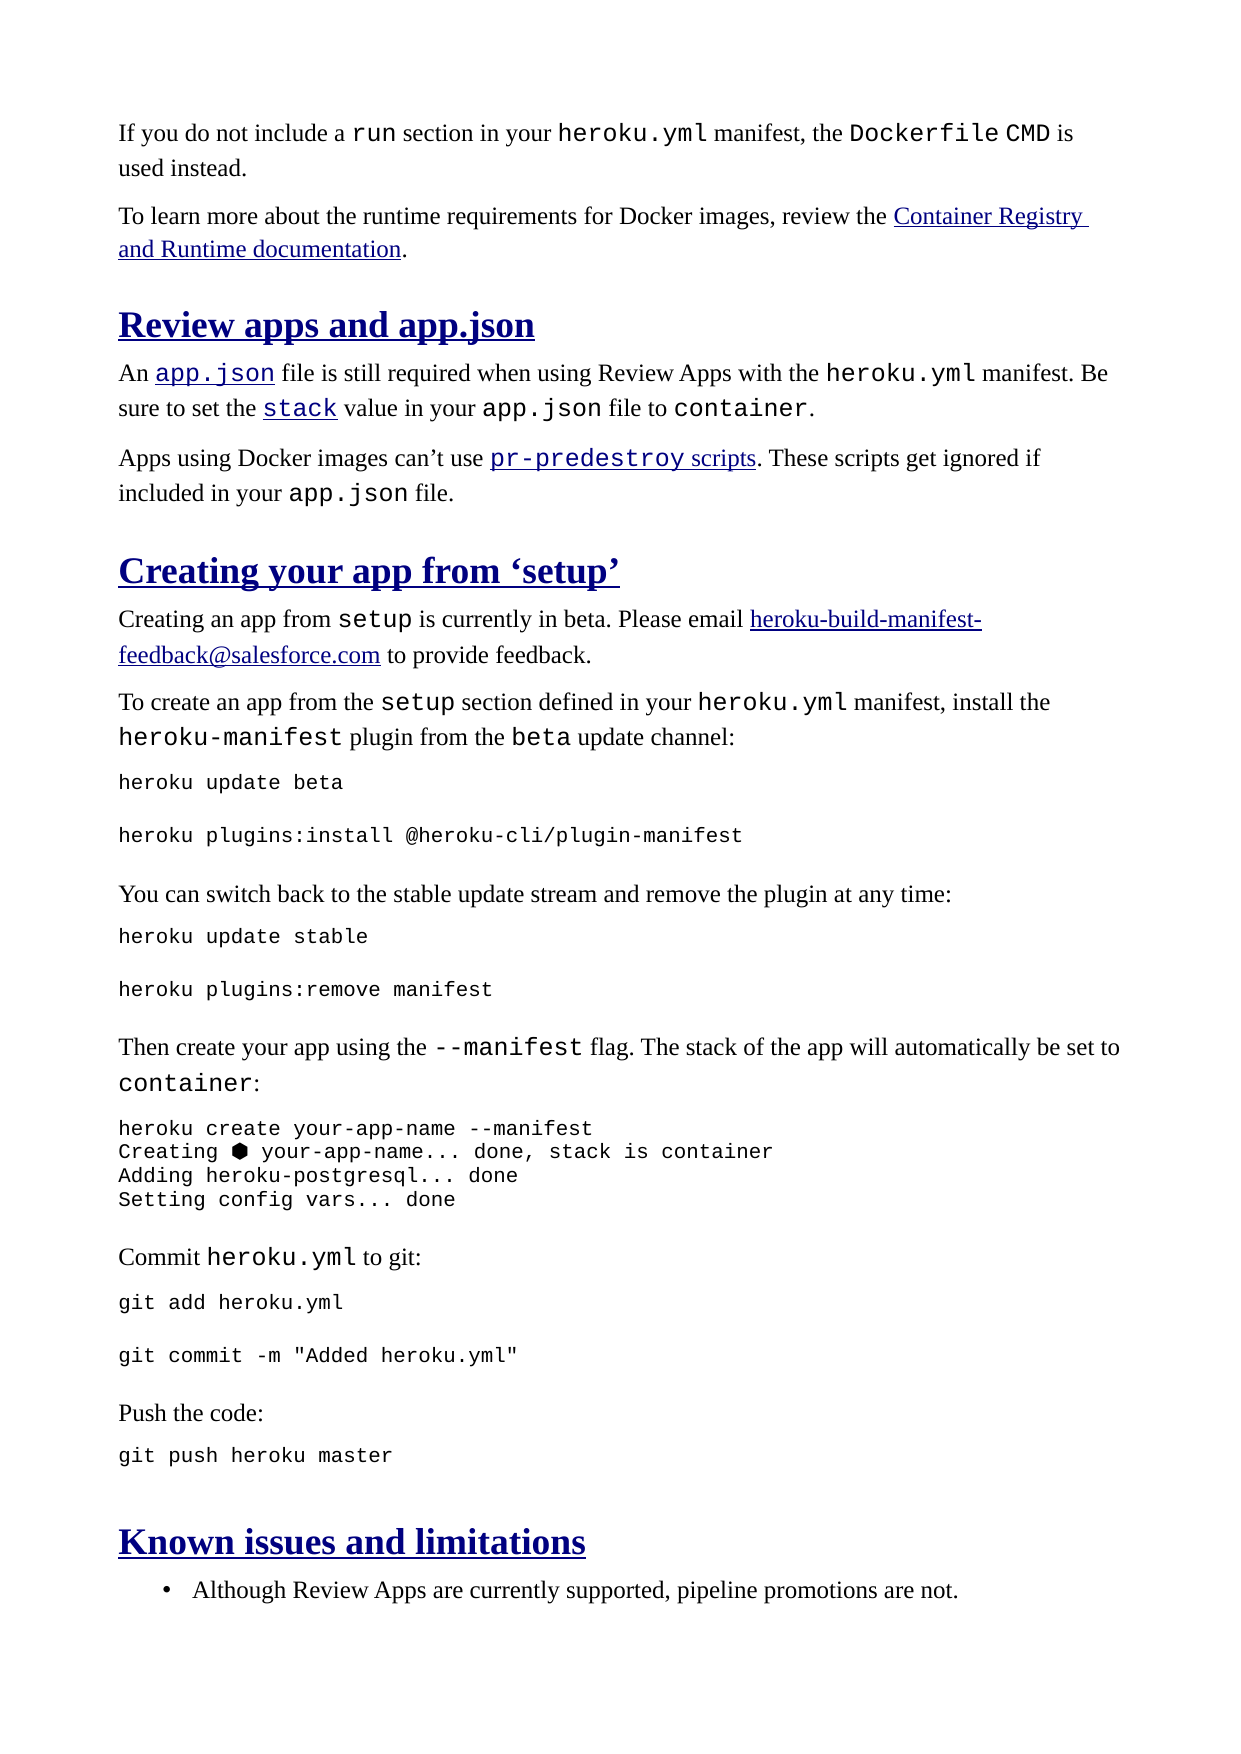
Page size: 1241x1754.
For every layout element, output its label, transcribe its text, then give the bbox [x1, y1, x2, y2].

text If you do not include a run section in your heroku.yml manifest, the Dockerfile CMD is used instead. [118, 118, 1122, 182]
text git commit -m "Added heroku.yml" [118, 1345, 1122, 1368]
list Although Review Apps are currently supported, pipeline promotions are not. [162, 1575, 1122, 1604]
text Apps using Docker images can’t use pr-predestroy scripts. These scripts get ignored if included in your app.json file. [118, 443, 1122, 509]
text heroku update stable [118, 926, 1122, 950]
subtitle Review apps and app.json [118, 302, 1122, 345]
text Push the code: [118, 1398, 1122, 1427]
text git add heroku.yml [118, 1292, 1122, 1315]
text Commit heroku.yml to git: [118, 1242, 1122, 1272]
text heroku create your-app-name --manifest [118, 1118, 1122, 1141]
text You can switch back to the stable update stream and remove the plugin at any time: [118, 879, 1122, 907]
text To learn more about the runtime requirements for Docker images, review the Container Registry and Runtime documentation. [118, 201, 1122, 263]
text An app.json file is still required when using Review Apps with the heroku.yml manifest. Be sure to set the stack value in your app.json file to container. [118, 358, 1122, 424]
text heroku plugins:remove manifest [118, 979, 1122, 1003]
subtitle Known issues and limitations [118, 1519, 1122, 1563]
text To create an app from the setup section defined in your heroku.yml manifest, install the heroku-manifest plugin from the beta update channel: [118, 687, 1122, 753]
text git push heroku master [118, 1446, 1122, 1469]
text heroku update beta [118, 772, 1122, 796]
subtitle Creating your app from ‘setup’ [118, 549, 1122, 592]
text Creating ⬢ your-app-name... done, stack is container [118, 1141, 1122, 1165]
text heroku plugins:install @heroku-cli/plugin-manifest [118, 826, 1122, 849]
text Then create your app using the --manifest flag. The stack of the app will automatically be set to container: [118, 1032, 1122, 1098]
text Setting config vars... done [118, 1188, 1122, 1212]
text Adding heroku-postgresql... done [118, 1165, 1122, 1188]
text Creating an app from setup is currently in beta. Please email heroku-build-manifest-feedback@salesforce.com to provide feedback. [118, 604, 1122, 668]
